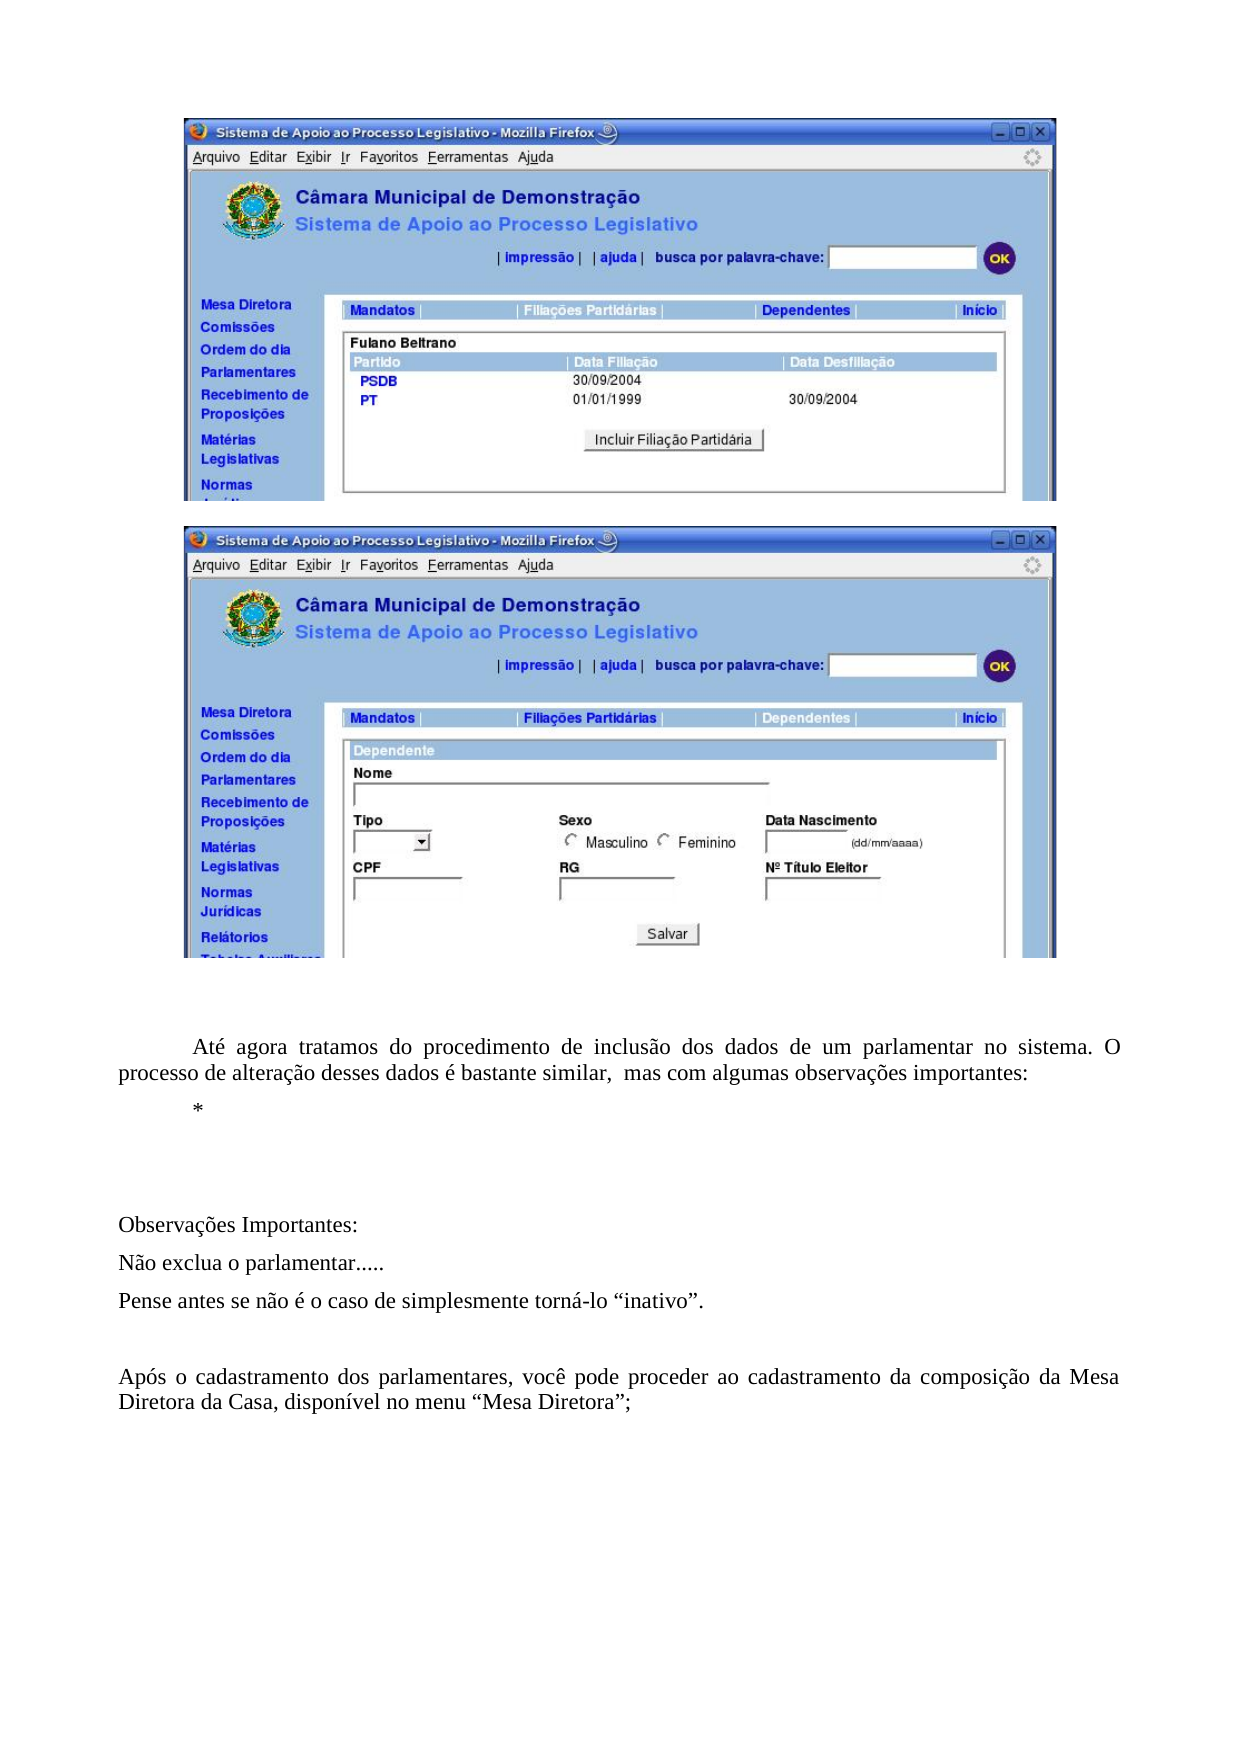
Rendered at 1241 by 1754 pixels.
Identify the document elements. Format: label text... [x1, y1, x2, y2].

text Até agora tratamos do procedimento de inclusão dos dados de um parlamentar no sistema. O processo de alteração desses dados é bastante similar, mas com algumas observações importantes: [118, 1034, 1122, 1085]
text Após o cadastramento dos parlamentares, você pode proceder ao cadastramento da composição da Mesa Diretora da Casa, disponível no menu “Mesa Diretora”; [118, 1364, 1122, 1415]
picture [183, 526, 1057, 958]
text Observações Importantes: [118, 1212, 1122, 1237]
text * [118, 1098, 1122, 1123]
text Não exclua o parlamentar..... [118, 1250, 1122, 1275]
text Pense antes se não é o caso de simplesmente torná-lo “inativo”. [118, 1288, 1122, 1313]
picture [183, 118, 1057, 501]
